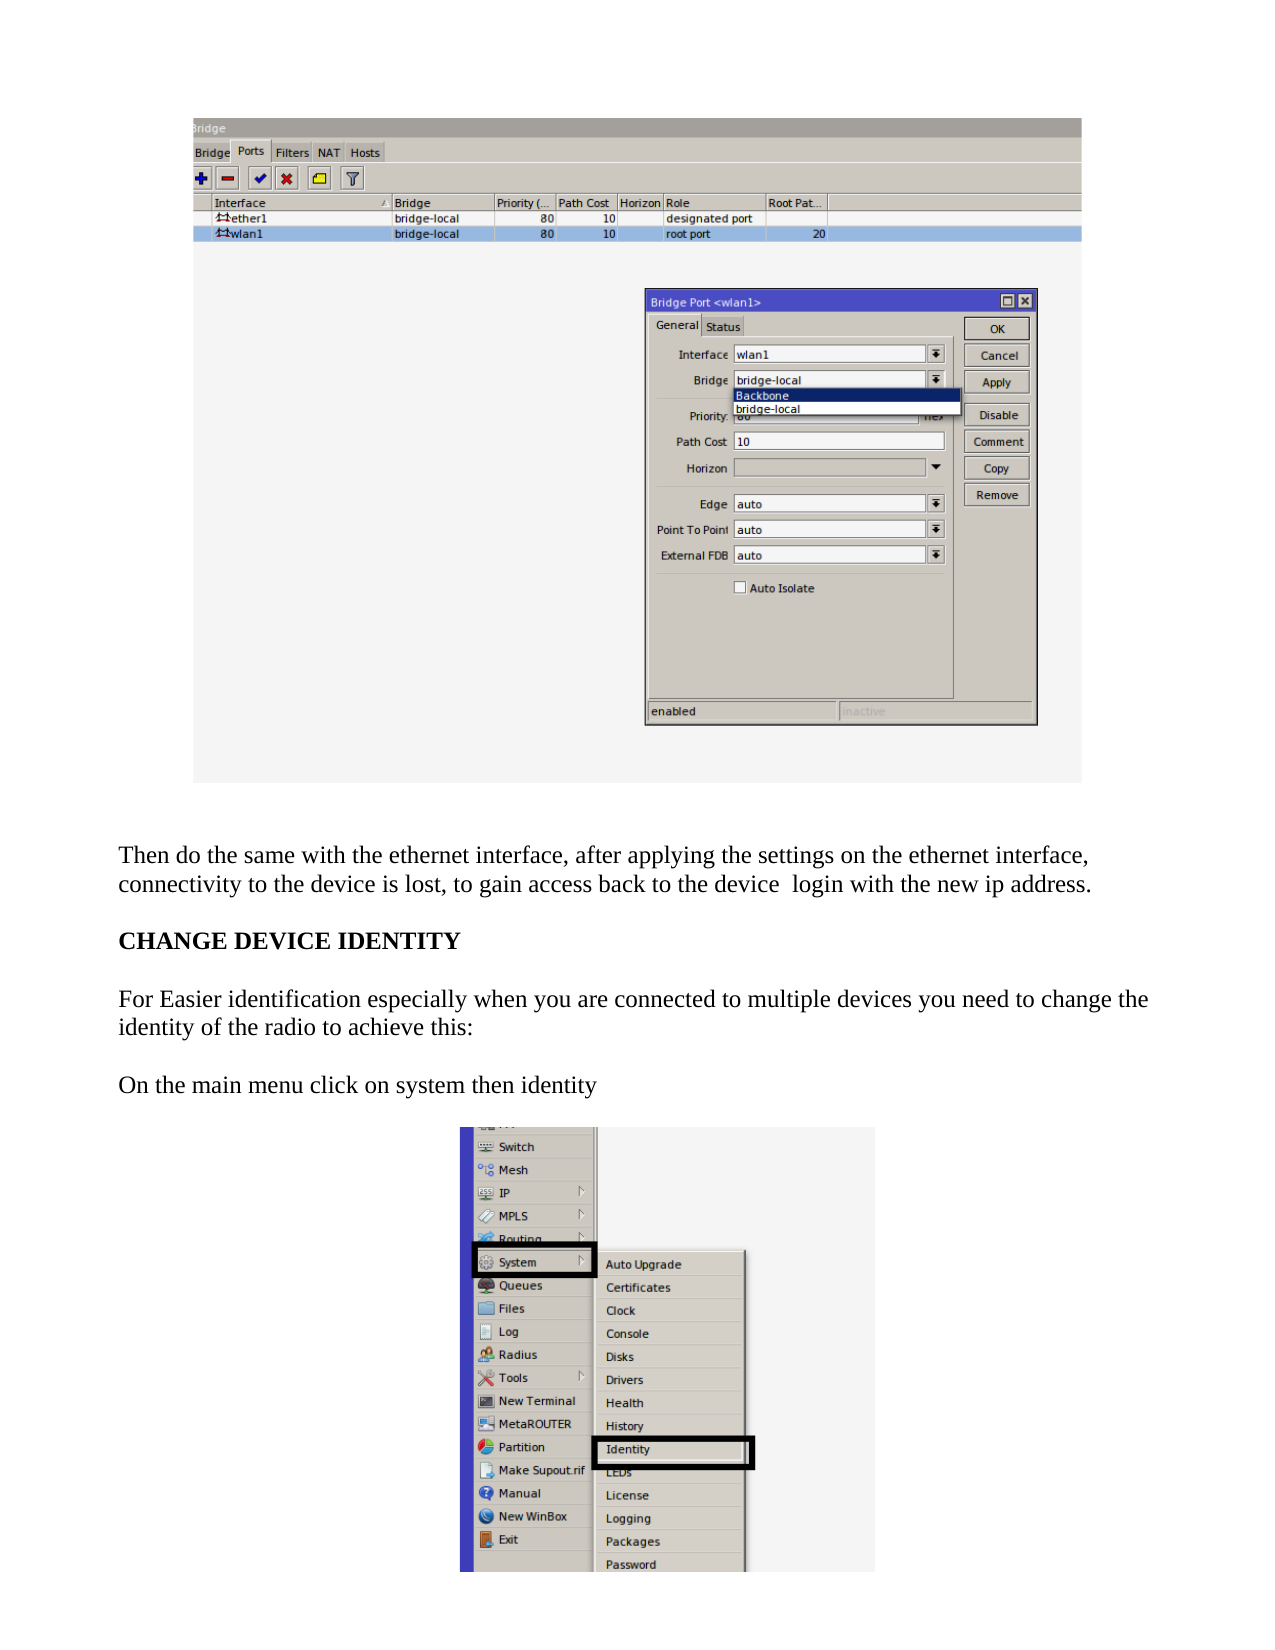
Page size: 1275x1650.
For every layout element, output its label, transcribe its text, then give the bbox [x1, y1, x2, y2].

text CHANGE DEVICE IDENTITY [118, 926, 1157, 955]
picture [193, 118, 1082, 783]
text On the main menu click on system then identity [118, 1070, 1157, 1099]
picture [459, 1127, 875, 1572]
text For Easier identification especially when you are connected to multiple devices you need to change the identity of the radio to achieve this: [118, 984, 1157, 1041]
text Then do the same with the ethernet interface, after applying the settings on the ethernet interface, connectivity to the device is lost, to gain access back to the device login with the new ip address. [118, 840, 1157, 897]
